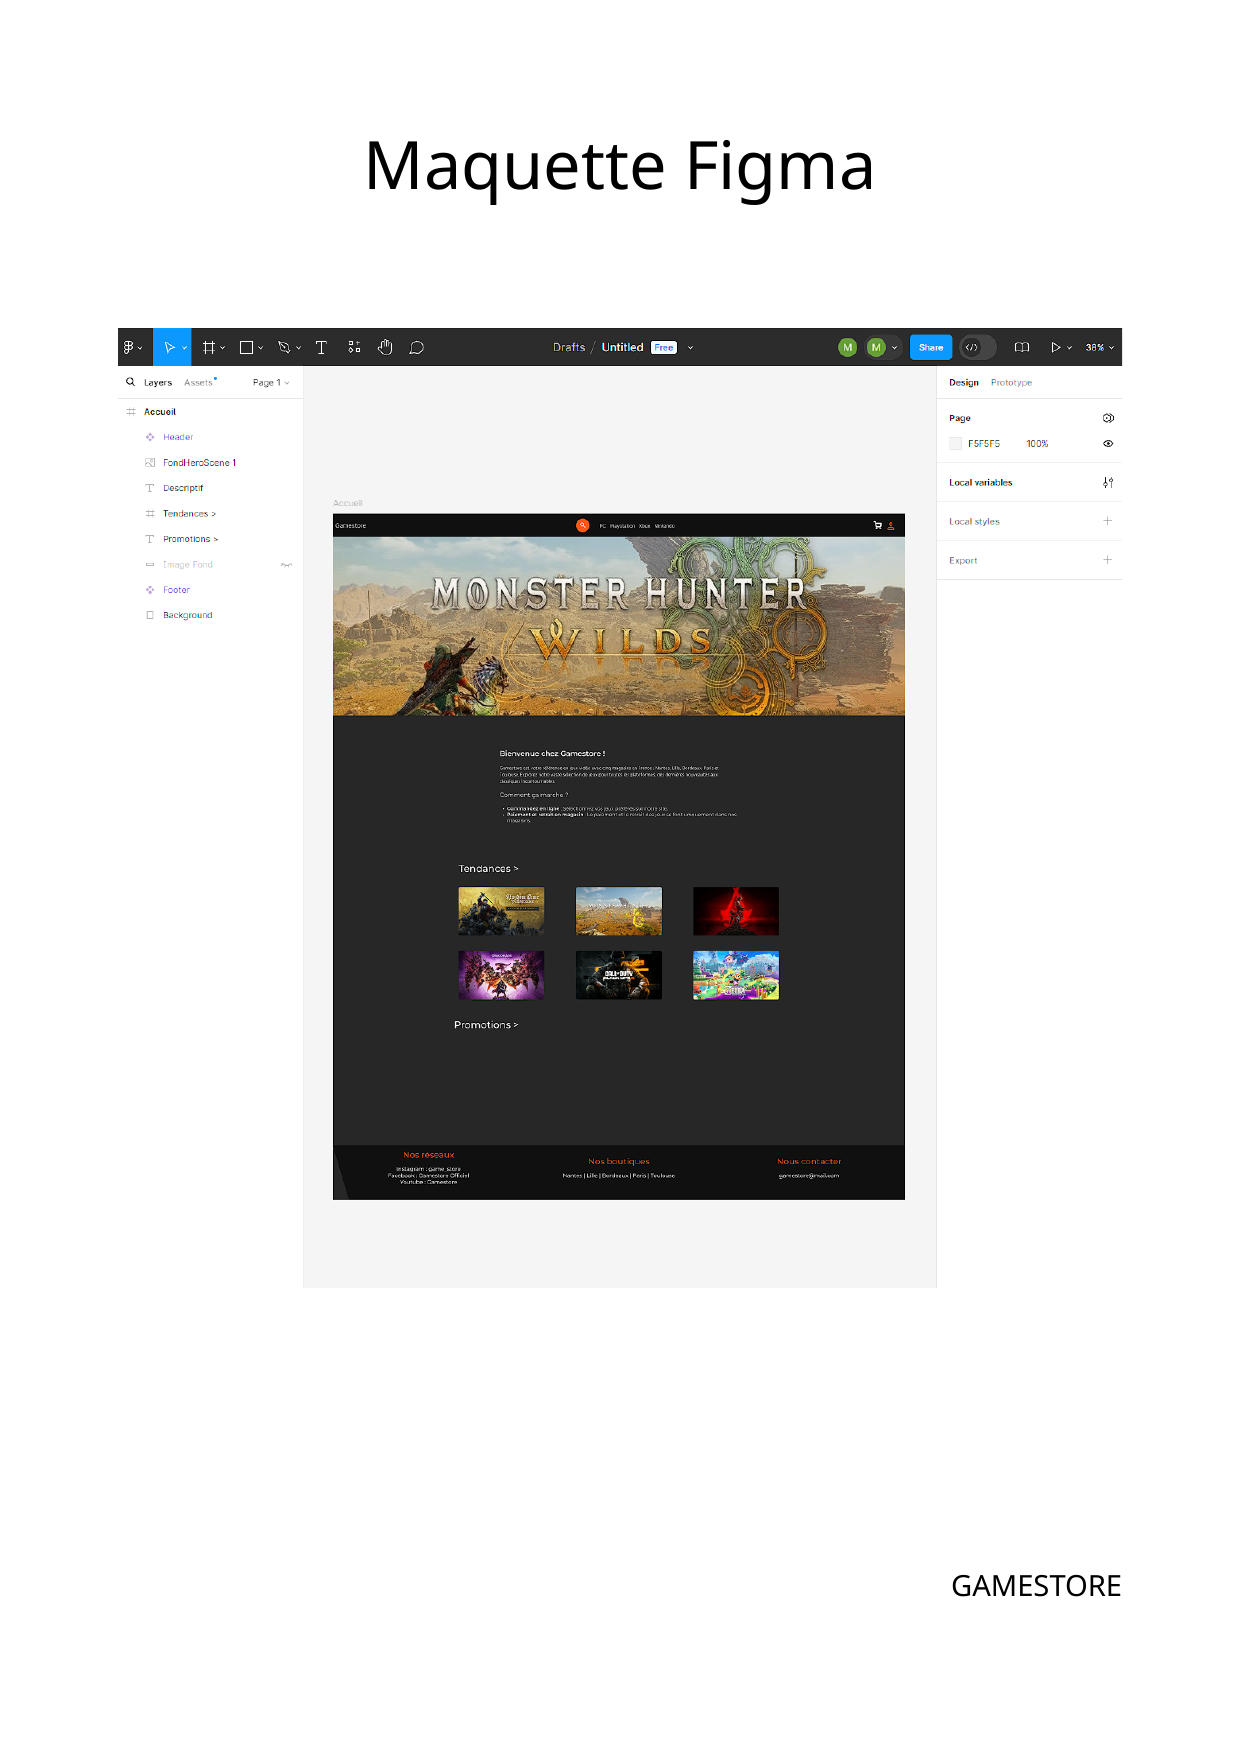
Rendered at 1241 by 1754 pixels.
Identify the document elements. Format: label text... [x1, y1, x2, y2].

text Maquette Figma [118, 118, 1122, 209]
text GAMESTORE [118, 1565, 1122, 1605]
picture [118, 328, 1123, 1288]
